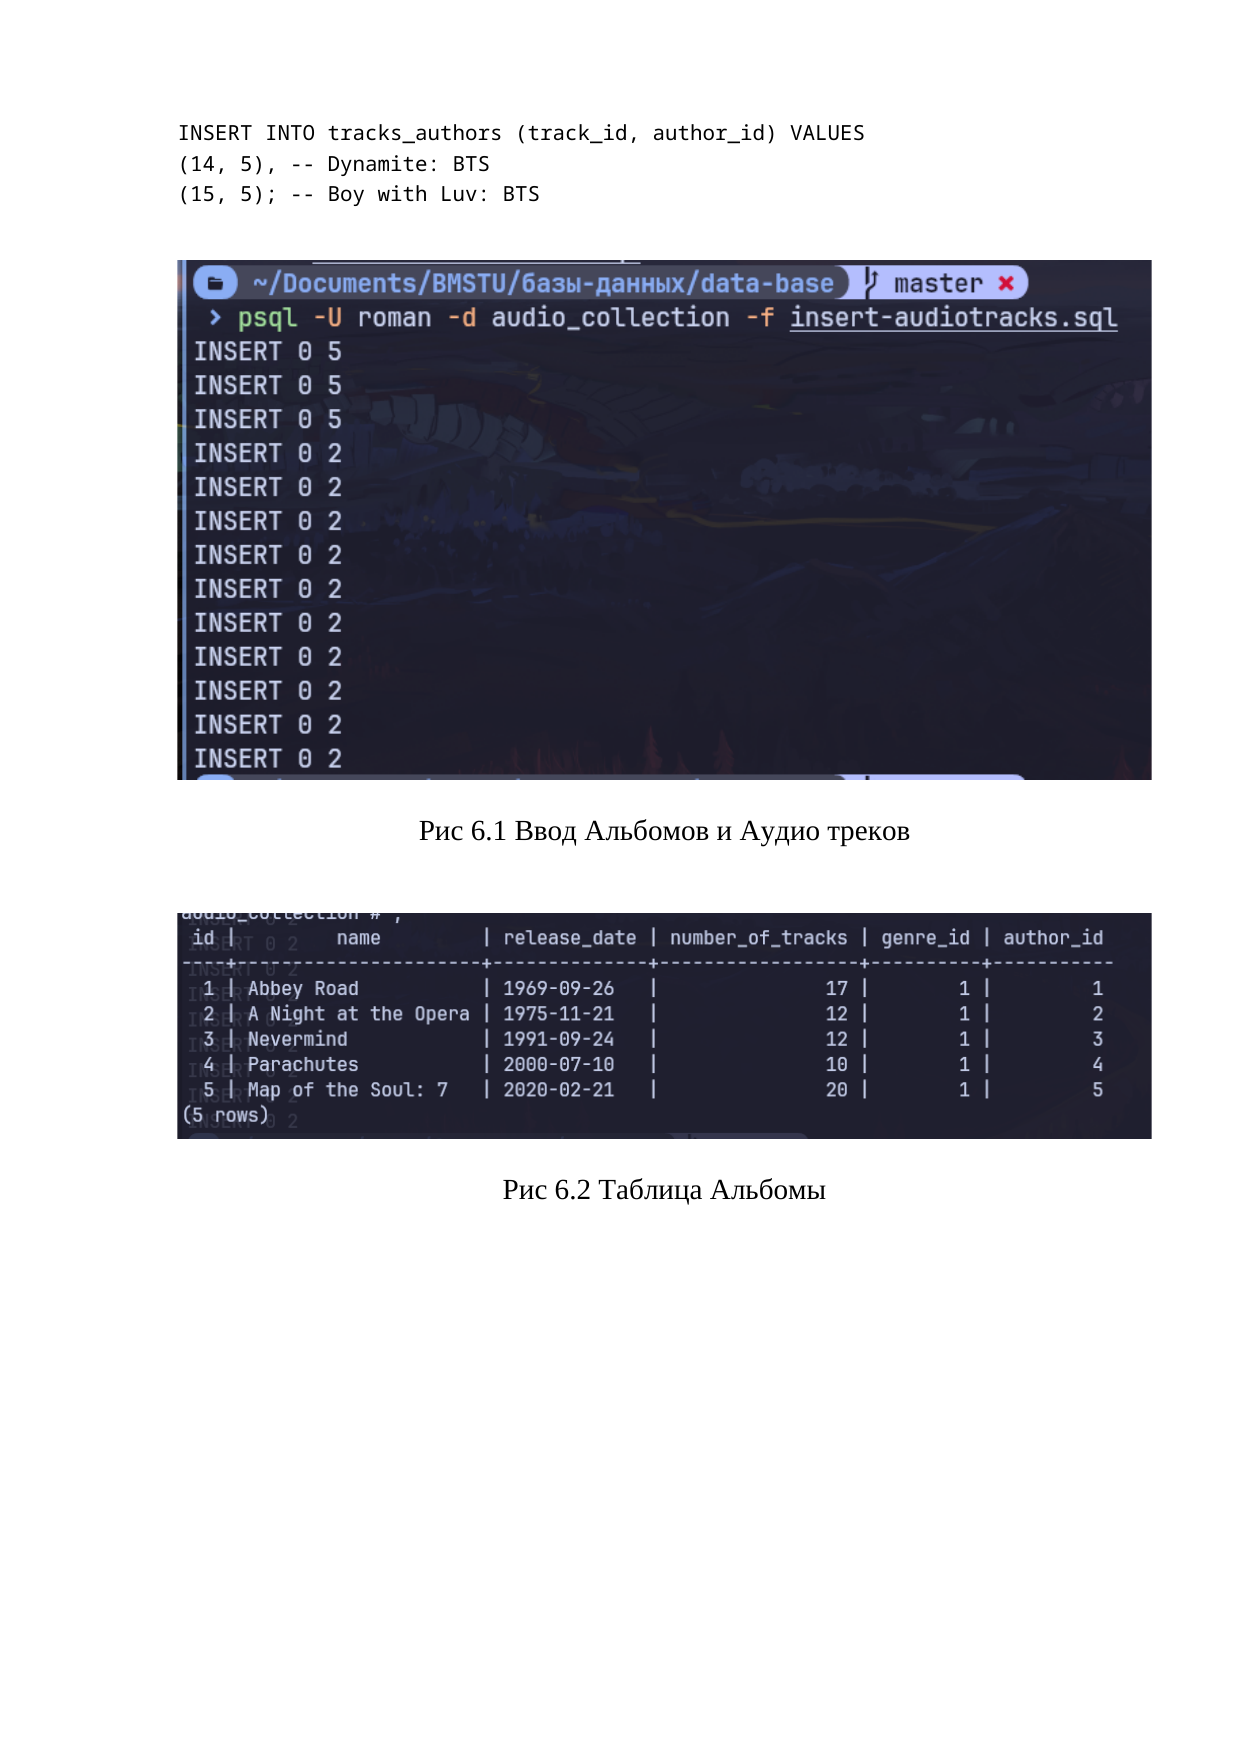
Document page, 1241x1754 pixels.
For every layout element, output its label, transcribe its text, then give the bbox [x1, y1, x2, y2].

text Рис 6.1 Ввод Альбомов и Аудио треков [177, 780, 1152, 846]
text Рис 6.2 Таблица Альбомы [177, 1139, 1152, 1206]
text INSERT INTO tracks_authors (track_id, author_id) VALUES [177, 118, 1152, 147]
picture [177, 913, 1152, 1139]
text (15, 5); -- Boy with Luv: BTS [177, 179, 1152, 208]
picture [177, 260, 1152, 780]
text (14, 5), -- Dynamite: BTS [177, 149, 1152, 177]
